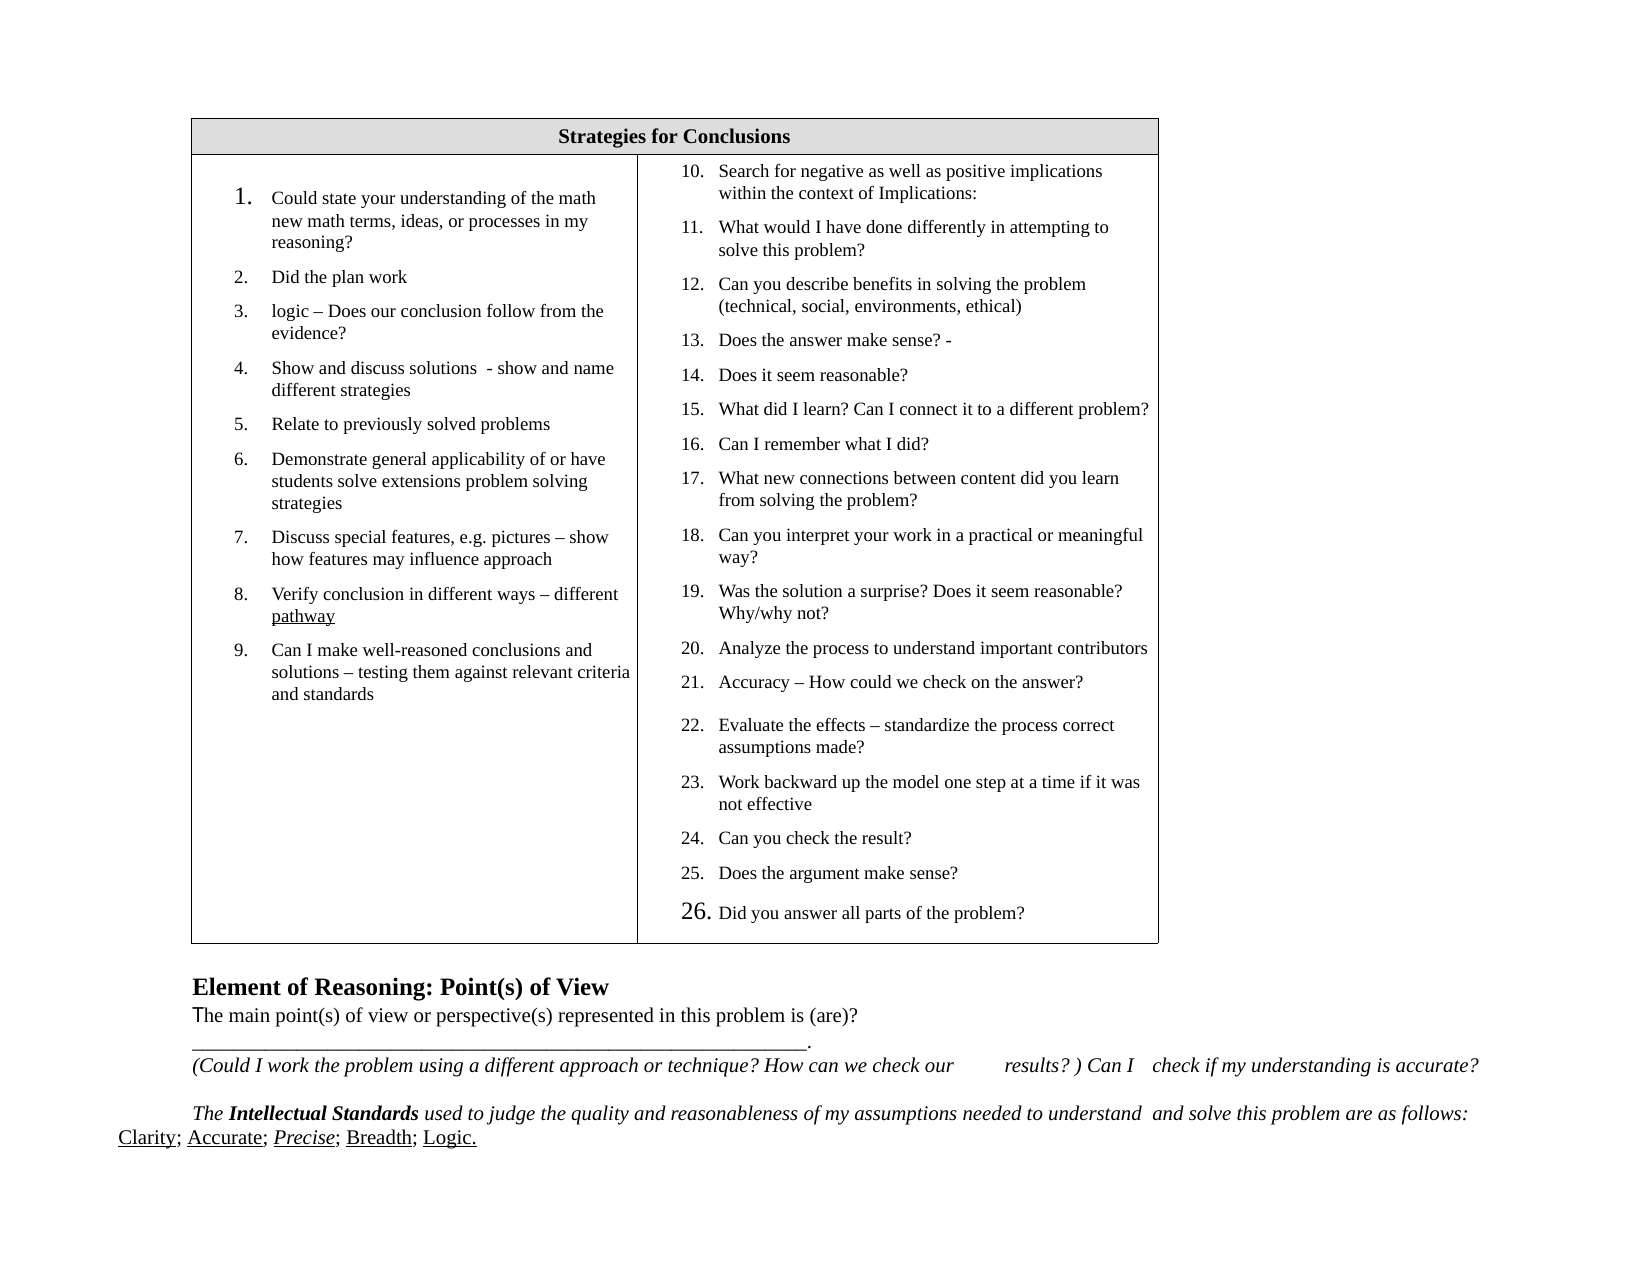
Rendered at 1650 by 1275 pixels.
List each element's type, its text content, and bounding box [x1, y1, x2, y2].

text (Could I work the problem using a different approach or technique? How can we check our results? ) Can I check if my understanding is accurate? [118, 1053, 1532, 1077]
text Element of Reasoning: Point(s) of View [118, 972, 1532, 1000]
table_cell Could state your understanding of the math new math terms, ideas, or processes in my reasoning? Did the plan work logic – Does our conclusion follow from the evidence? Show and discuss solutions - show and name different strategies Relate to previously solved problems Demonstrate general applicability of or have students solve extensions problem solving strategies Discuss special features, e.g. pictures – show how features may influence approach Verify conclusion in different ways – different pathway Can I make well-reasoned conclusions and solutions – testing them against relevant criteria and standards [192, 155, 637, 943]
text The Intellectual Standards used to judge the quality and reasonableness of my assumptions needed to understand and solve this problem are as follows: Clarity; Accurate; Precise; Breadth; Logic. [118, 1101, 1532, 1149]
text The main point(s) of view or perspective(s) represented in this problem is (are)? ___________________________________________________________. [118, 1000, 1532, 1053]
table_header Strategies for Conclusions [192, 119, 1158, 154]
table_cell Search for negative as well as positive implications within the context of Implications: What would I have done differently in attempting to solve this problem? Can you describe benefits in solving the problem (technical, social, environments, ethical) Does the answer make sense? - Does it seem reasonable? What did I learn? Can I connect it to a different problem? Can I remember what I did? What new connections between content did you learn from solving the problem? Can you interpret your work in a practical or meaningful way? Was the solution a surprise? Does it seem reasonable? Why/why not? Analyze the process to understand important contributors Accuracy – How could we check on the answer? Evaluate the effects – standardize the process correct assumptions made? Work backward up the model one step at a time if it was not effective Can you check the result? Does the argument make sense? Did you answer all parts of the problem? [638, 155, 1158, 943]
